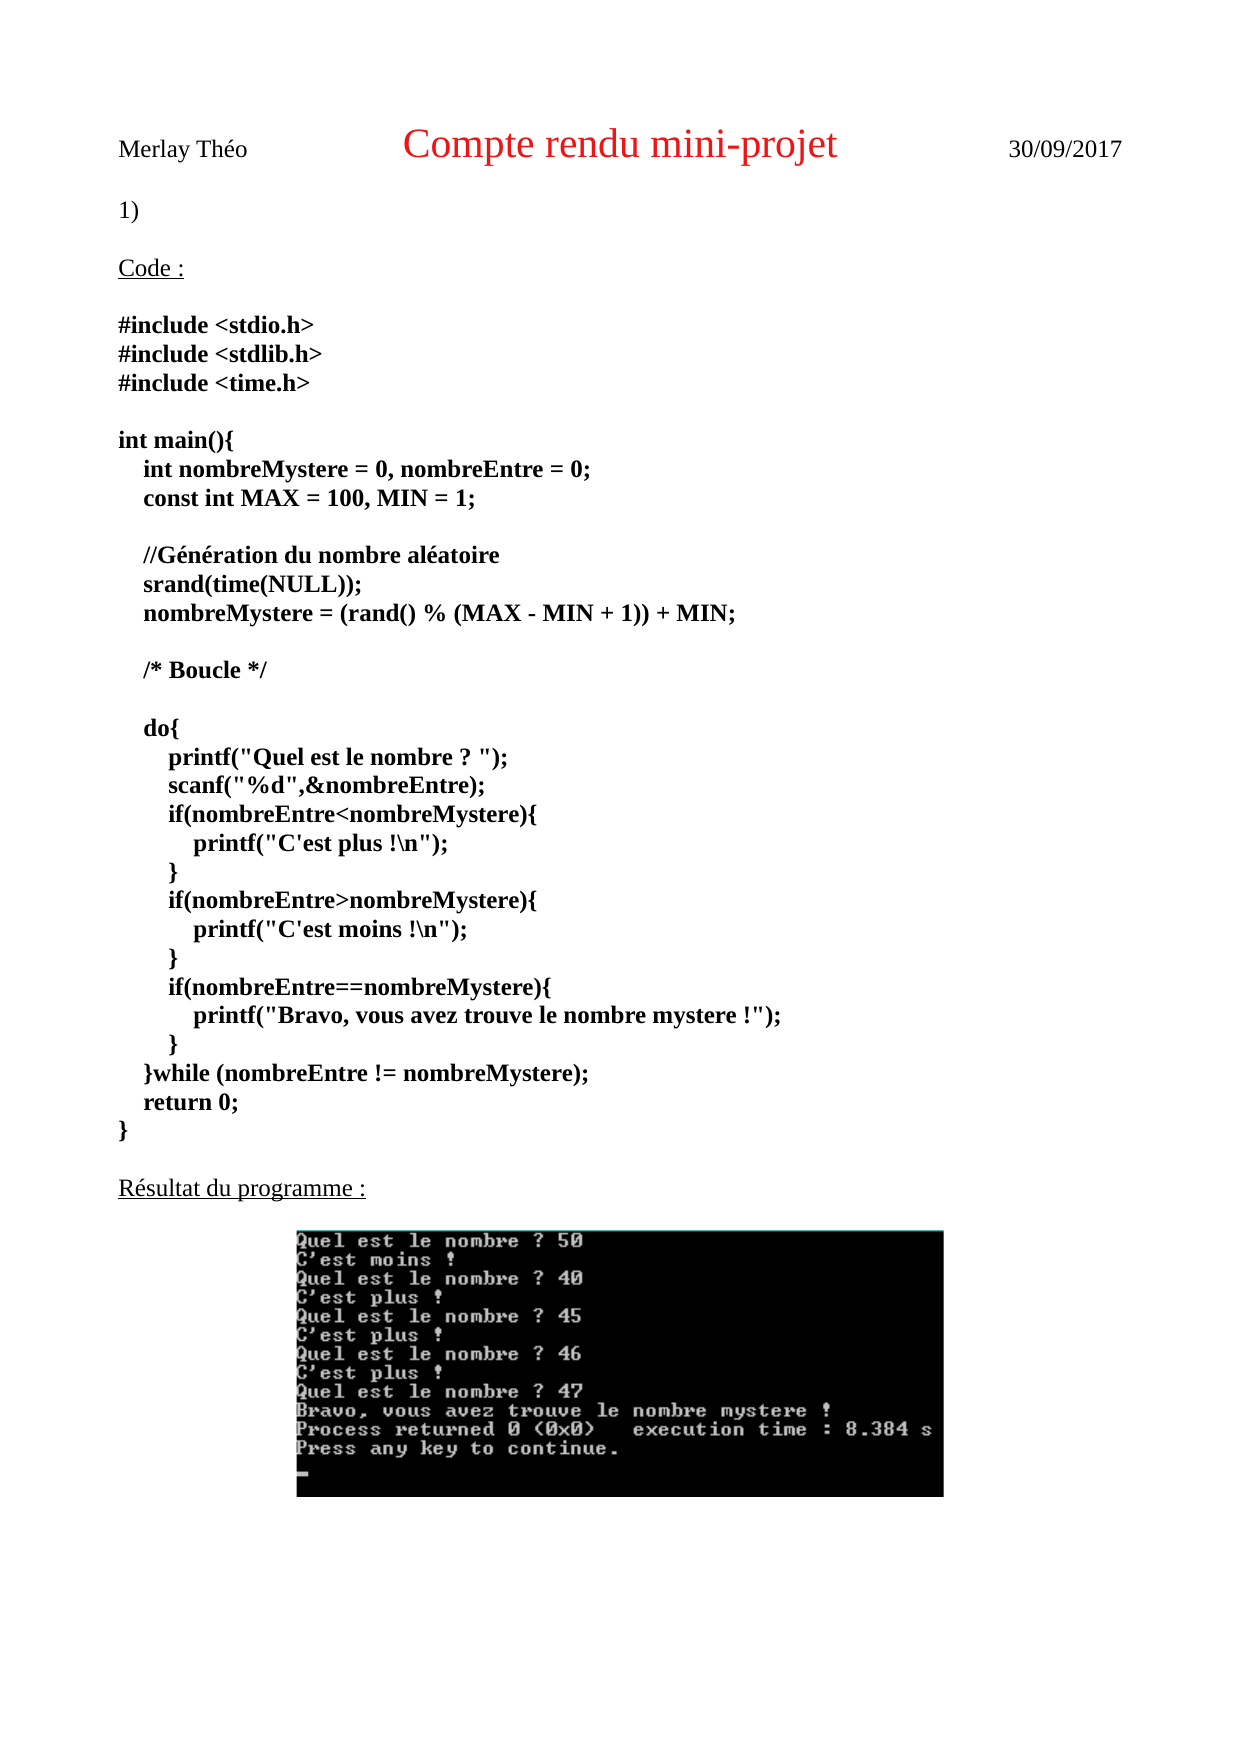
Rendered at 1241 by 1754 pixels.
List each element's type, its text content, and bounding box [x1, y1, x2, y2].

text #include <time.h> [118, 368, 1122, 397]
text const int MAX = 100, MIN = 1; [118, 483, 1122, 512]
text return 0; [118, 1087, 1122, 1116]
text if(nombreEntre>nombreMystere){ [118, 886, 1122, 914]
text if(nombreEntre==nombreMystere){ [118, 972, 1122, 1001]
text printf("Bravo, vous avez trouve le nombre mystere !"); [118, 1001, 1122, 1029]
text do{ [118, 713, 1122, 742]
picture [296, 1230, 944, 1497]
text printf("Quel est le nombre ? "); [118, 742, 1122, 771]
text nombreMystere = (rand() % (MAX - MIN + 1)) + MIN; [118, 598, 1122, 627]
text }while (nombreEntre != nombreMystere); [118, 1058, 1122, 1087]
text #include <stdio.h> [118, 311, 1122, 339]
text 1) [118, 196, 1122, 224]
text Code : [118, 253, 1122, 282]
text } [118, 1116, 1122, 1144]
text int nombreMystere = 0, nombreEntre = 0; [118, 454, 1122, 483]
text #include <stdlib.h> [118, 339, 1122, 368]
text printf("C'est plus !\n"); [118, 828, 1122, 857]
text int main(){ [118, 426, 1122, 454]
text //Génération du nombre aléatoire [118, 541, 1122, 569]
text if(nombreEntre<nombreMystere){ [118, 799, 1122, 828]
text scanf("%d",&nombreEntre); [118, 771, 1122, 799]
text } [118, 1029, 1122, 1058]
text Résultat du programme : [118, 1173, 1122, 1202]
text } [118, 943, 1122, 972]
text printf("C'est moins !\n"); [118, 914, 1122, 943]
text srand(time(NULL)); [118, 569, 1122, 598]
text /* Boucle */ [118, 656, 1122, 684]
text } [118, 857, 1122, 886]
